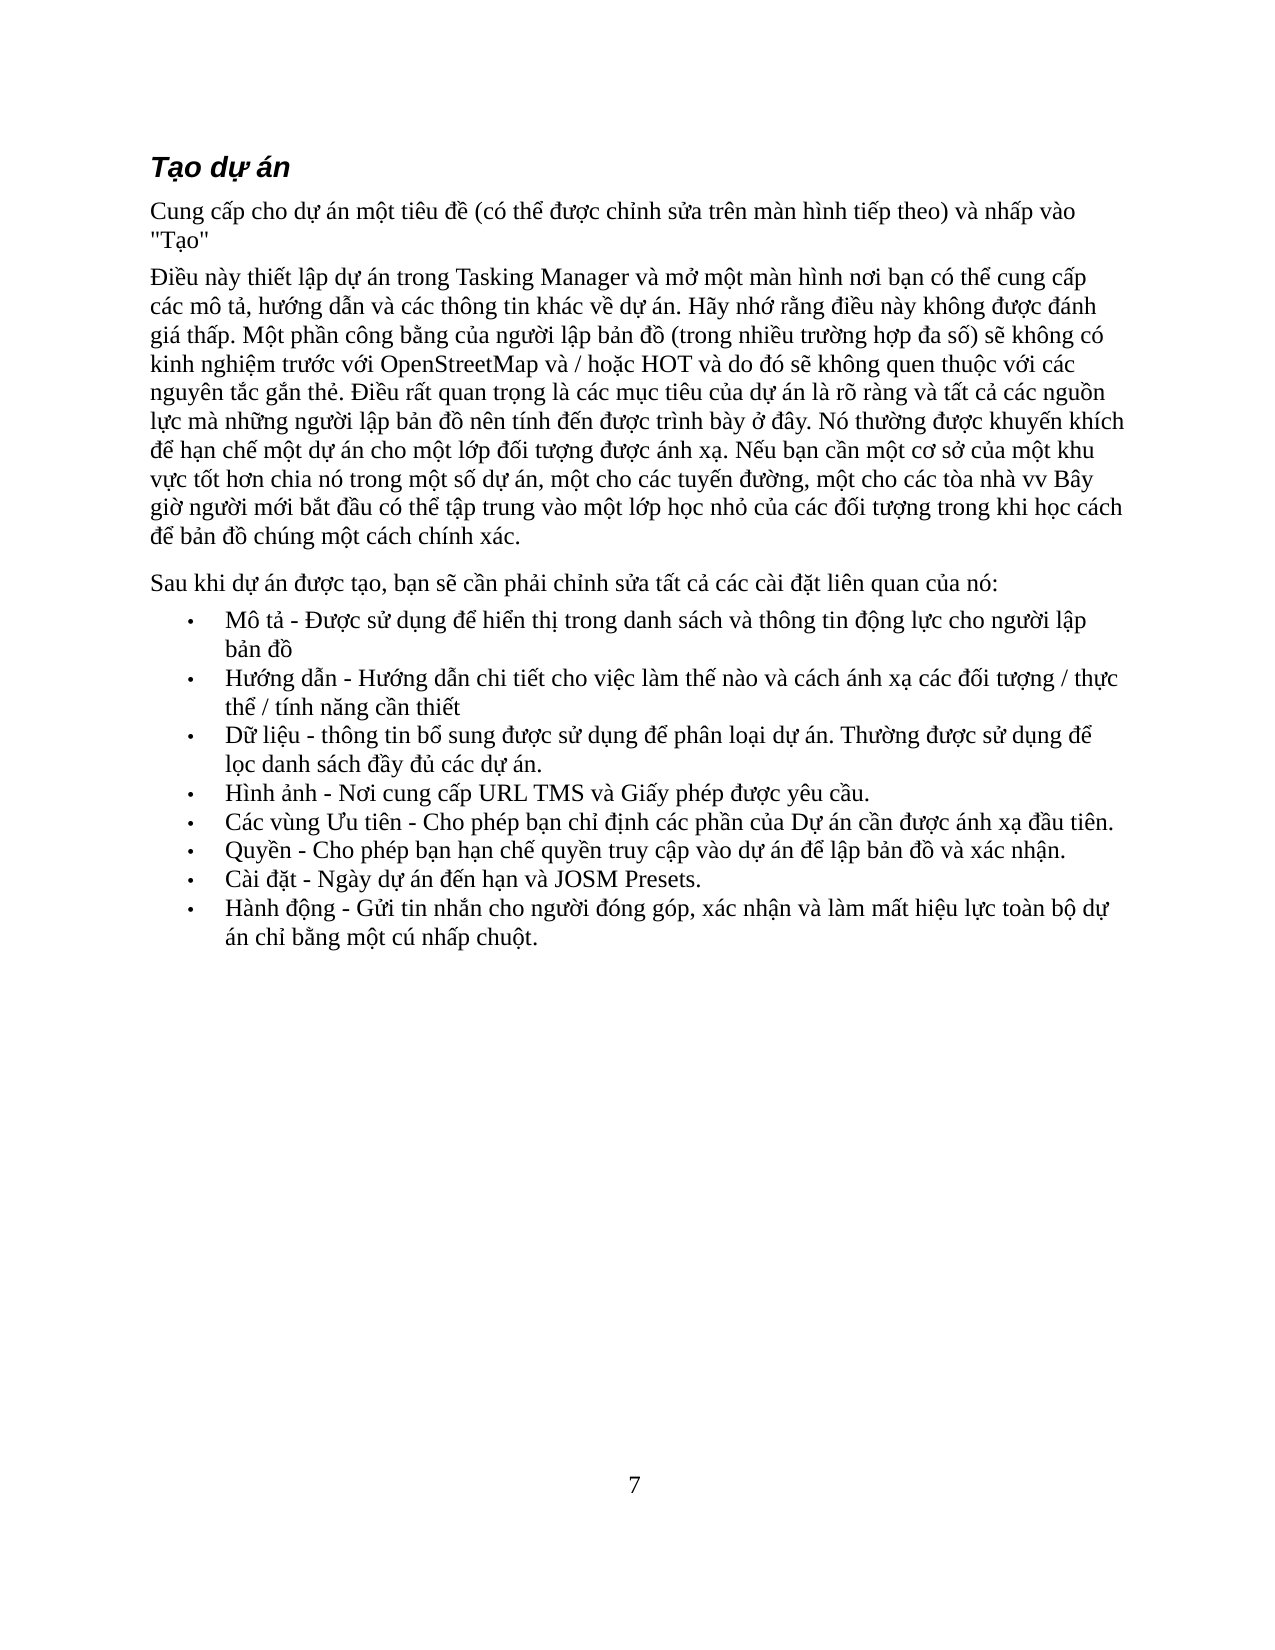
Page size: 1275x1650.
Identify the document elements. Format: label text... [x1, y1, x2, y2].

list Hình ảnh - Nơi cung cấp URL TMS và Giấy phép được yêu cầu. [187, 778, 1125, 807]
list Các vùng Ưu tiên - Cho phép bạn chỉ định các phần của Dự án cần được ánh xạ đầu tiên. [187, 807, 1125, 836]
text Cung cấp cho dự án một tiêu đề (có thể được chỉnh sửa trên màn hình tiếp theo) và nhấp vào "Tạo" [150, 196, 1125, 253]
list Quyền - Cho phép bạn hạn chế quyền truy cập vào dự án để lập bản đồ và xác nhận. [187, 836, 1125, 864]
list Cài đặt - Ngày dự án đến hạn và JOSM Presets. [187, 864, 1125, 893]
list Dữ liệu - thông tin bổ sung được sử dụng để phân loại dự án. Thường được sử dụng để lọc danh sách đầy đủ các dự án. [187, 721, 1125, 778]
text Sau khi dự án được tạo, bạn sẽ cần phải chỉnh sửa tất cả các cài đặt liên quan của nó: [150, 568, 1125, 597]
list Hướng dẫn - Hướng dẫn chi tiết cho việc làm thế nào và cách ánh xạ các đối tượng / thực thể / tính năng cần thiết [187, 663, 1125, 721]
list Mô tả - Được sử dụng để hiển thị trong danh sách và thông tin động lực cho người lập bản đồ [187, 606, 1125, 663]
list Hành động - Gửi tin nhắn cho người đóng góp, xác nhận và làm mất hiệu lực toàn bộ dự án chỉ bằng một cú nhấp chuột. [187, 893, 1125, 951]
subtitle Tạo dự án [150, 150, 1125, 183]
text Điều này thiết lập dự án trong Tasking Manager và mở một màn hình nơi bạn có thể cung cấp các mô tả, hướng dẫn và các thông tin khác về dự án. Hãy nhớ rằng điều này không được đánh giá thấp. Một phần công bằng của người lập bản đồ (trong nhiều trường hợp đa số) sẽ không có kinh nghiệm trước với OpenStreetMap và / hoặc HOT và do đó sẽ không quen thuộc với các nguyên tắc gắn thẻ. Điều rất quan trọng là các mục tiêu của dự án là rõ ràng và tất cả các nguồn lực mà những người lập bản đồ nên tính đến được trình bày ở đây. Nó thường được khuyến khích để hạn chế một dự án cho một lớp đối tượng được ánh xạ. Nếu bạn cần một cơ sở của một khu vực tốt hơn chia nó trong một số dự án, một cho các tuyến đường, một cho các tòa nhà vv Bây giờ người mới bắt đầu có thể tập trung vào một lớp học nhỏ của các đối tượng trong khi học cách để bản đồ chúng một cách chính xác. [150, 262, 1125, 550]
